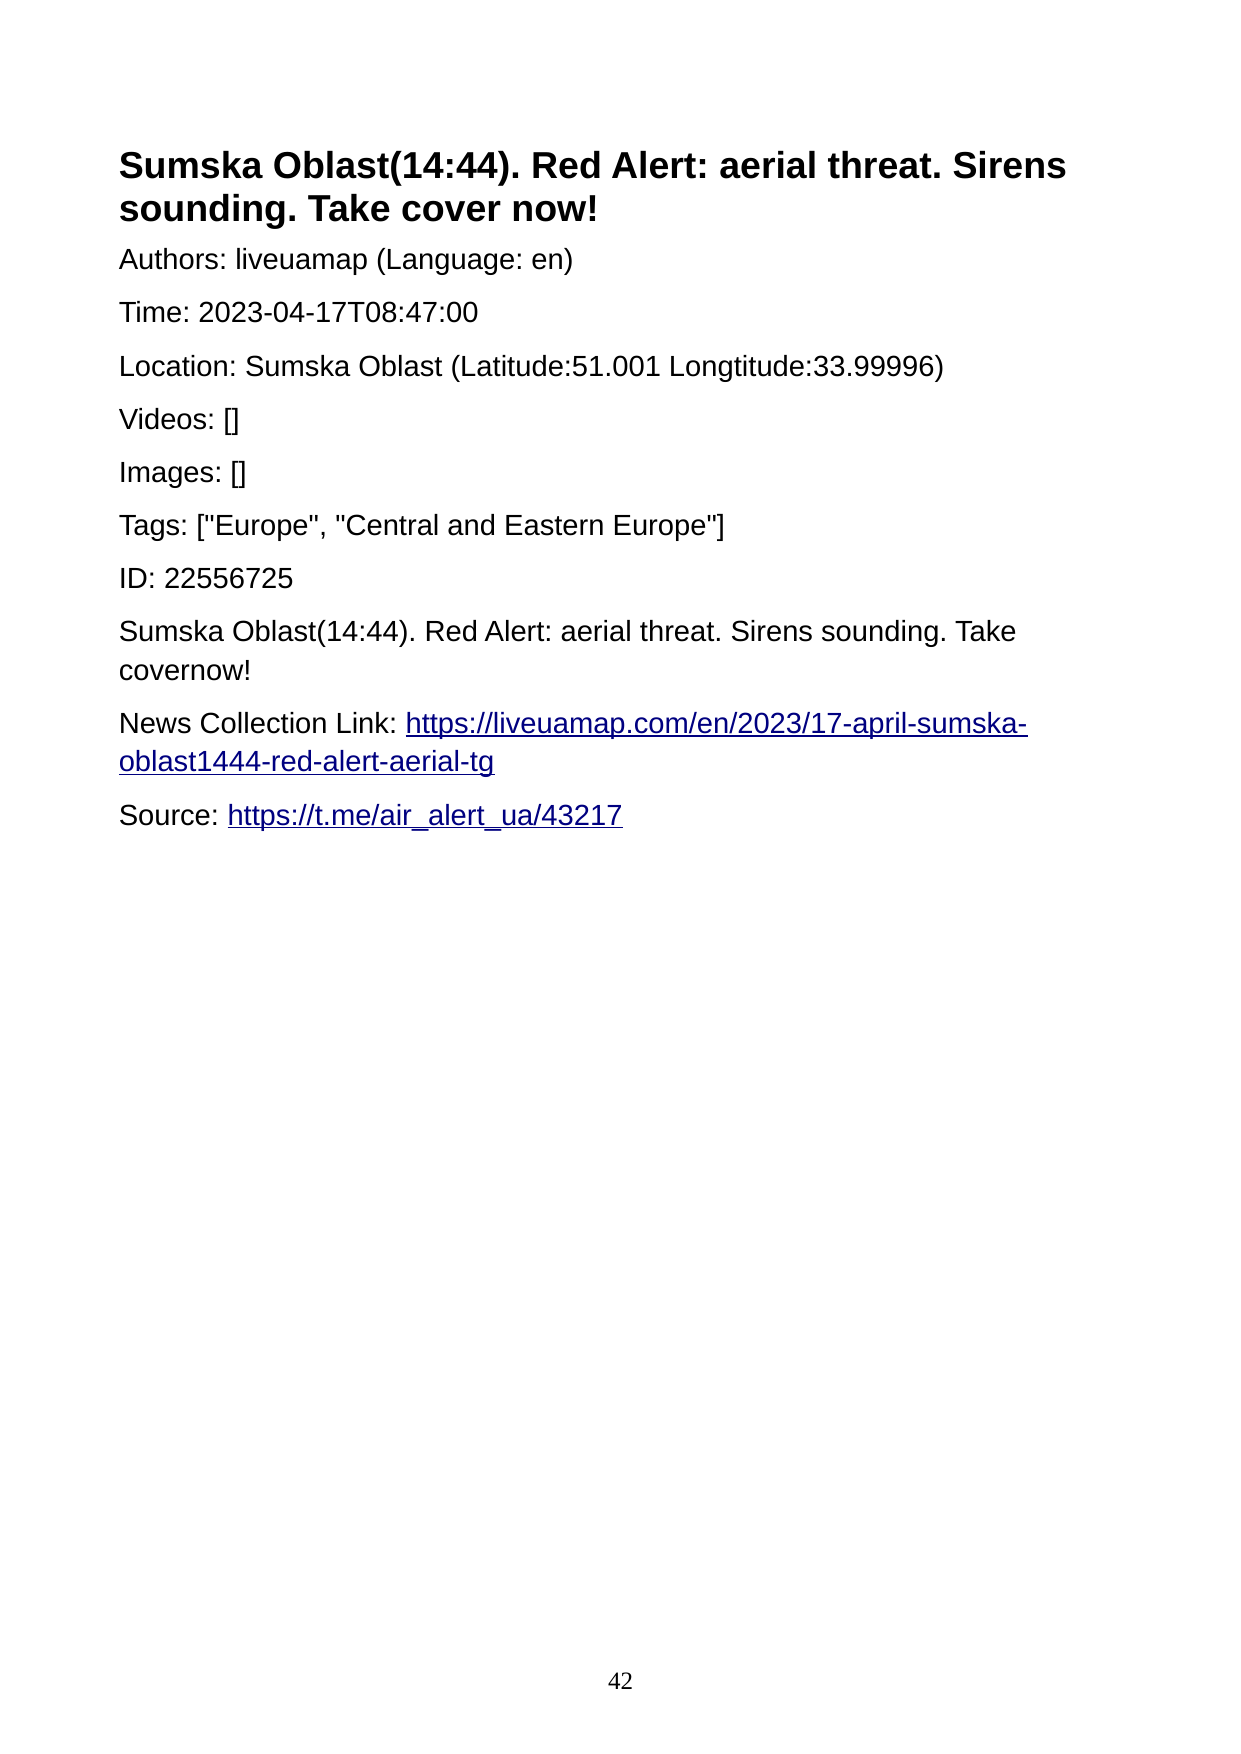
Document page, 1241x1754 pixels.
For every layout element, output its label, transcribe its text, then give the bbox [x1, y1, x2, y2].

text Images: [] [118, 455, 1122, 488]
text Time: 2023-04-17T08:47:00 [118, 295, 1122, 329]
text Authors: liveuamap (Language: en) [118, 242, 1122, 276]
subtitle Sumska Oblast(14:44). Red Alert: aerial threat. Sirens sounding. Take cover now! [118, 143, 1122, 230]
text ID: 22556725 [118, 561, 1122, 594]
text Tags: ["Europe", "Central and Eastern Europe"] [118, 508, 1122, 541]
text Videos: [] [118, 402, 1122, 435]
text Sumska Oblast(14:44). Red Alert: aerial threat. Sirens sounding. Take covernow! [118, 614, 1122, 686]
text Source: https://t.me/air_alert_ua/43217 [118, 797, 1122, 831]
text Location: Sumska Oblast (Latitude:51.001 Longtitude:33.99996) [118, 348, 1122, 382]
text News Collection Link: https://liveuamap.com/en/2023/17-april-sumska-oblast1444-red-alert-aerial-tg [118, 706, 1122, 778]
